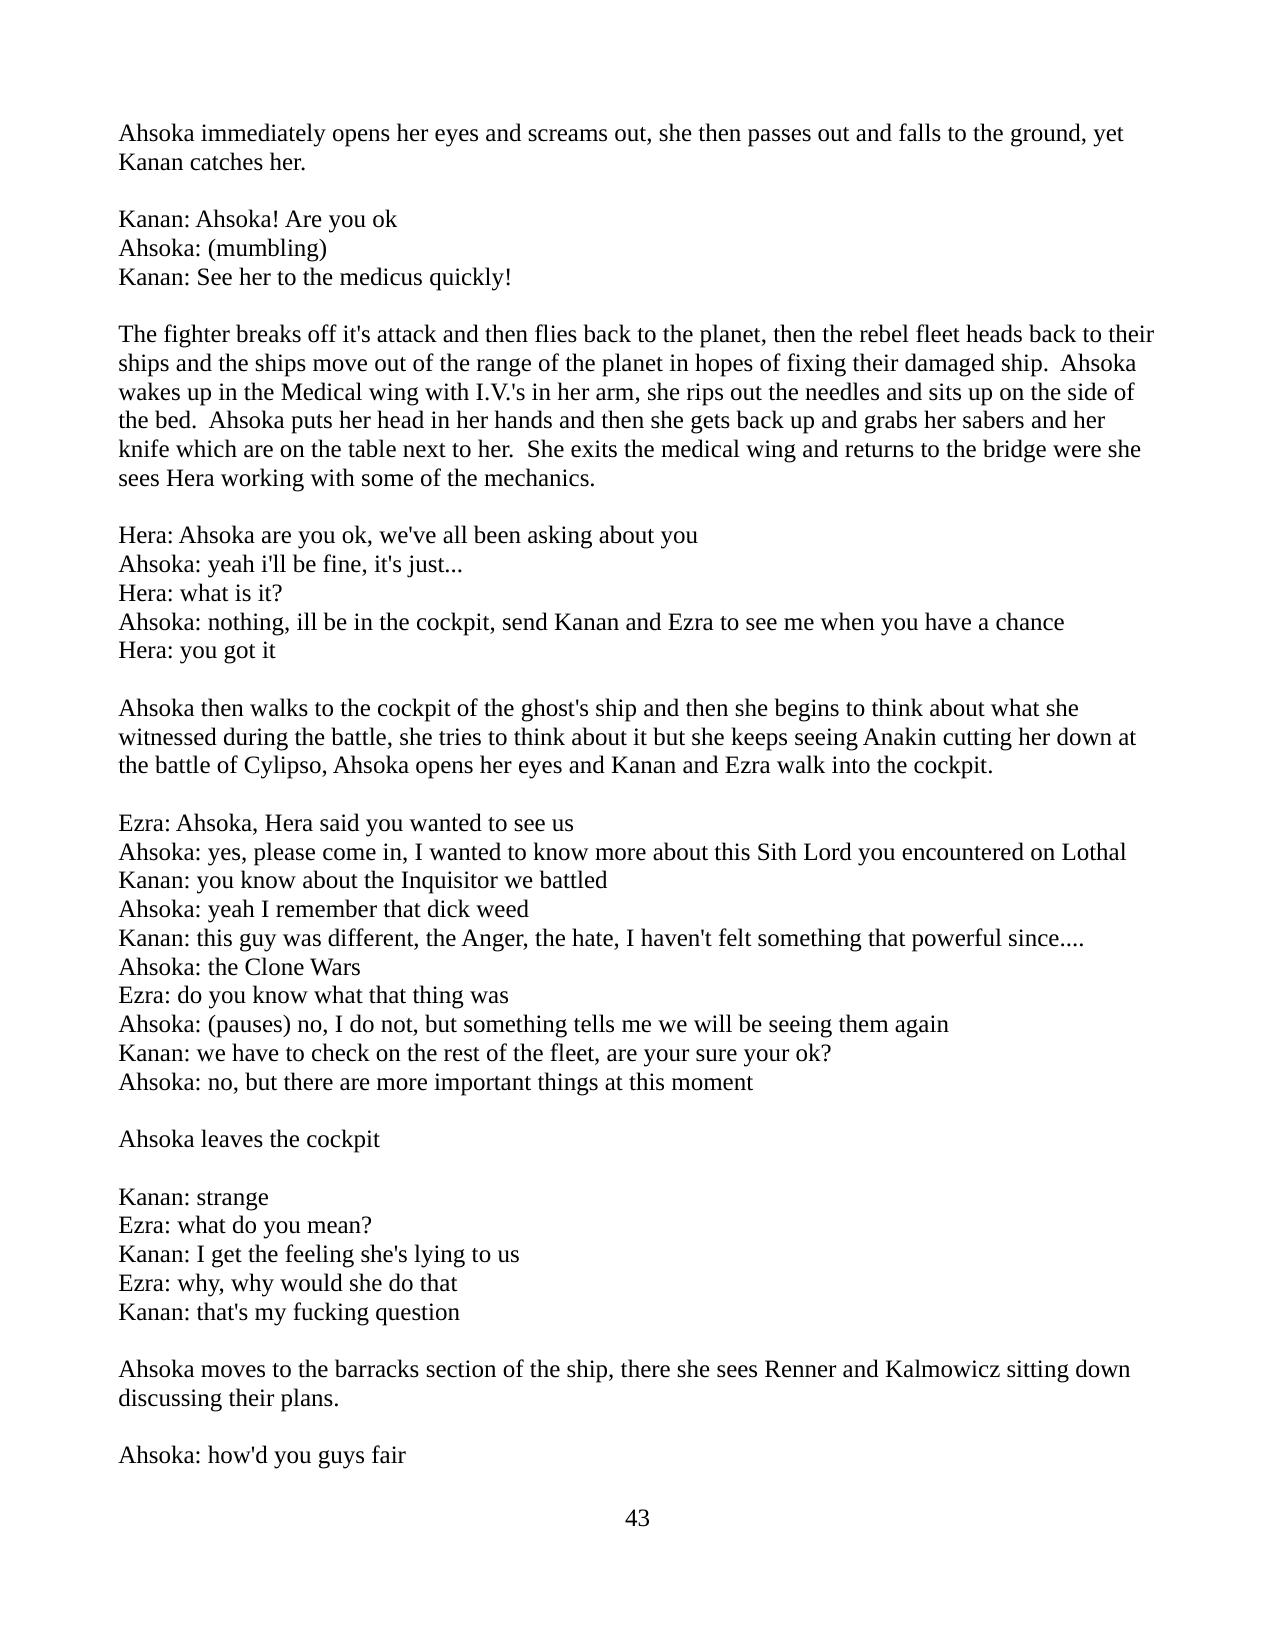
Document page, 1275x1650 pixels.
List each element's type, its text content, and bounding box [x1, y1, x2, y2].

text Ezra: what do you mean? [118, 1211, 1157, 1239]
text Hera: Ahsoka are you ok, we've all been asking about you [118, 521, 1157, 549]
text Ahsoka: (pauses) no, I do not, but something tells me we will be seeing them again [118, 1009, 1157, 1038]
text Ahsoka leaves the cockpit [118, 1124, 1157, 1153]
text Ezra: do you know what that thing was [118, 981, 1157, 1009]
text Ahsoka then walks to the cockpit of the ghost's ship and then she begins to think about what she witnessed during the battle, she tries to think about it but she keeps seeing Anakin cutting her down at the battle of Cylipso, Ahsoka opens her eyes and Kanan and Ezra walk into the cockpit. [118, 693, 1157, 779]
text Kanan: Ahsoka! Are you ok [118, 204, 1157, 233]
text Kanan: See her to the medicus quickly! [118, 262, 1157, 291]
text Kanan: I get the feeling she's lying to us [118, 1239, 1157, 1268]
text Kanan: this guy was different, the Anger, the hate, I haven't felt something that powerful since.... [118, 923, 1157, 952]
text Ezra: Ahsoka, Hera said you wanted to see us [118, 808, 1157, 837]
text Ahsoka: (mumbling) [118, 233, 1157, 262]
text Kanan: that's my fucking question [118, 1297, 1157, 1326]
text The fighter breaks off it's attack and then flies back to the planet, then the rebel fleet heads back to their ships and the ships move out of the range of the planet in hopes of fixing their damaged ship. Ahsoka wakes up in the Medical wing with I.V.'s in her arm, she rips out the needles and sits up on the side of the bed. Ahsoka puts her head in her hands and then she gets back up and grabs her sabers and her knife which are on the table next to her. She exits the medical wing and returns to the bridge were she sees Hera working with some of the mechanics. [118, 319, 1157, 492]
text Ahsoka: how'd you guys fair [118, 1441, 1157, 1469]
text Hera: you got it [118, 636, 1157, 664]
text Ezra: why, why would she do that [118, 1268, 1157, 1297]
text Ahsoka: yes, please come in, I wanted to know more about this Sith Lord you encountered on Lothal [118, 837, 1157, 866]
text Ahsoka: the Clone Wars [118, 952, 1157, 981]
text Kanan: we have to check on the rest of the fleet, are your sure your ok? [118, 1038, 1157, 1067]
text Ahsoka: no, but there are more important things at this moment [118, 1067, 1157, 1096]
text Ahsoka: yeah I remember that dick weed [118, 894, 1157, 923]
text Ahsoka: nothing, ill be in the cockpit, send Kanan and Ezra to see me when you have a chance [118, 607, 1157, 636]
text Ahsoka: yeah i'll be fine, it's just... [118, 549, 1157, 578]
text Kanan: strange [118, 1182, 1157, 1211]
text Ahsoka immediately opens her eyes and screams out, she then passes out and falls to the ground, yet Kanan catches her. [118, 118, 1157, 176]
text Ahsoka moves to the barracks section of the ship, there she sees Renner and Kalmowicz sitting down discussing their plans. [118, 1354, 1157, 1412]
text Kanan: you know about the Inquisitor we battled [118, 866, 1157, 894]
text Hera: what is it? [118, 578, 1157, 607]
